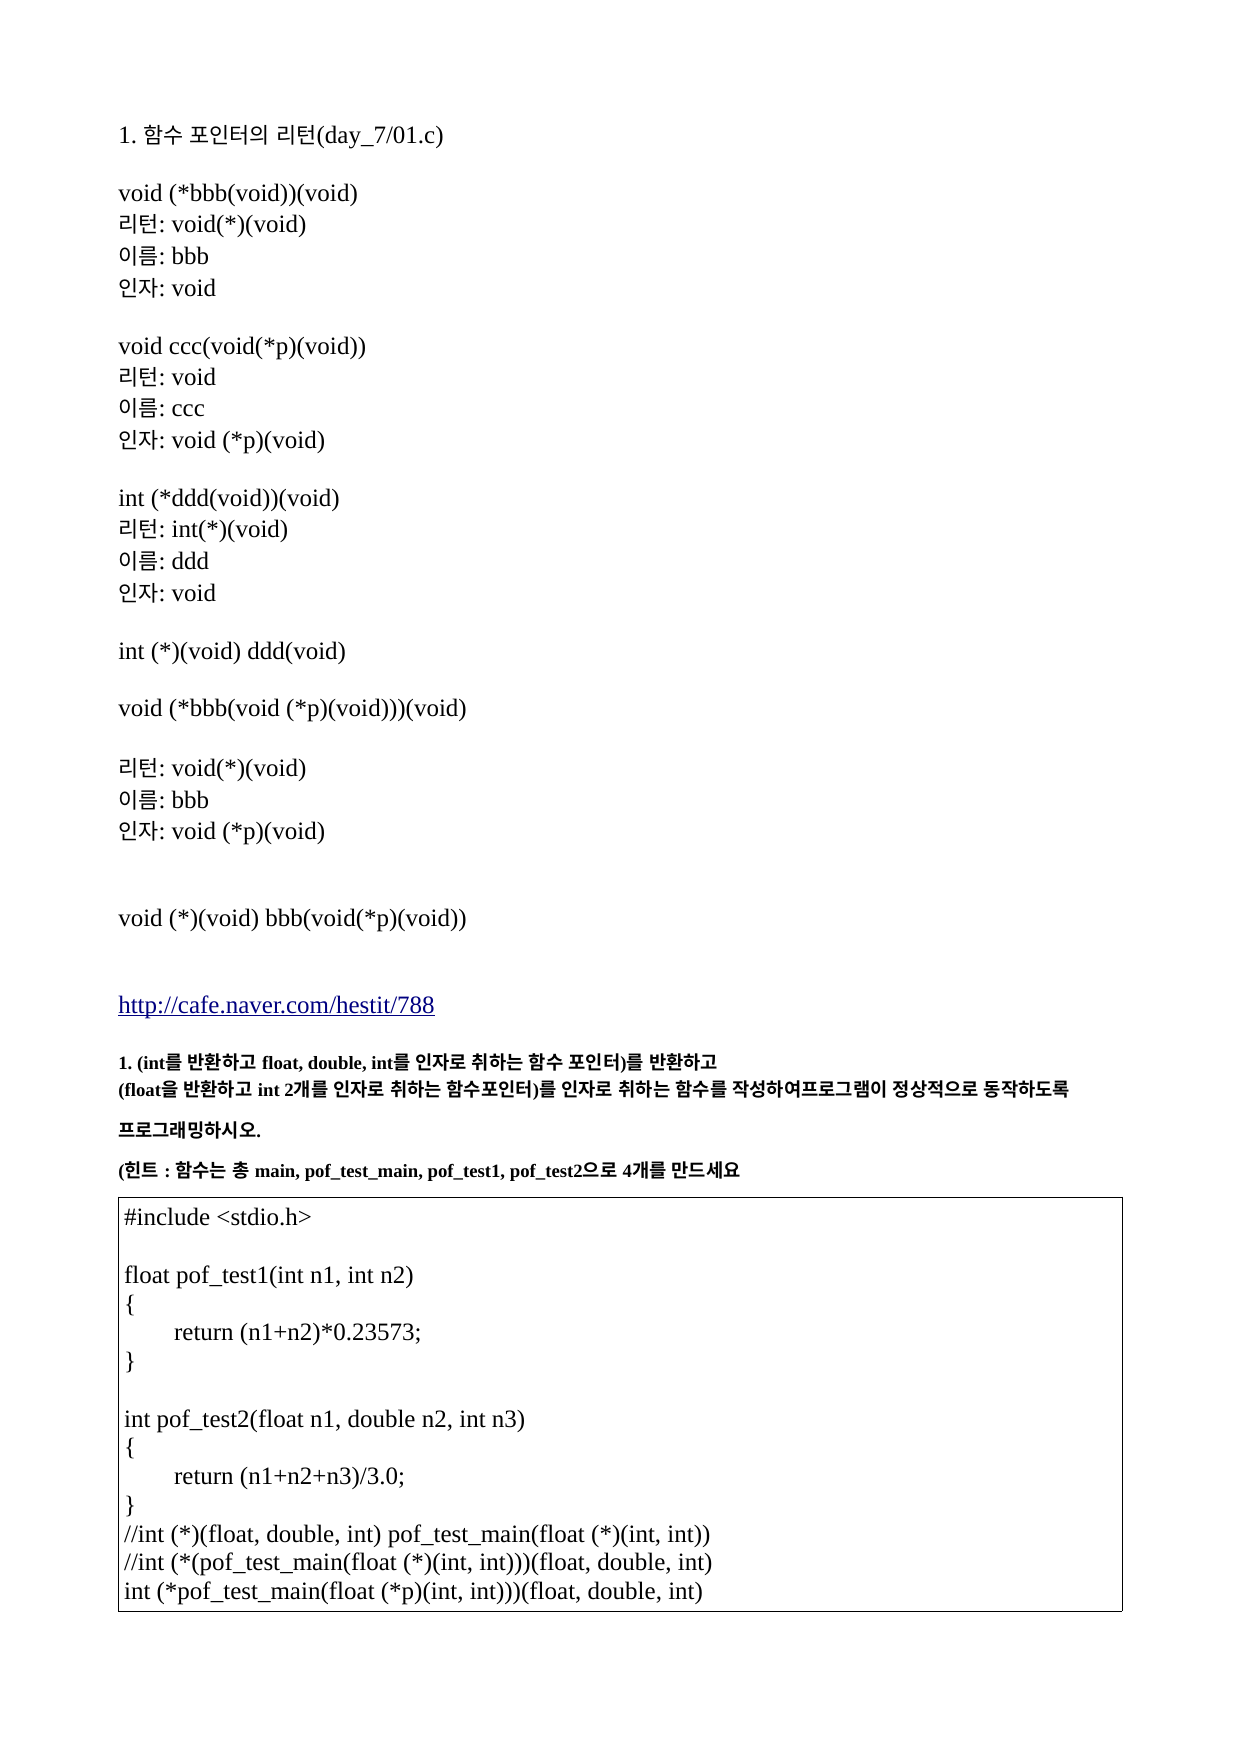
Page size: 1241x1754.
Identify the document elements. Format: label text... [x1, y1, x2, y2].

text 이름: ccc [118, 391, 1122, 423]
text 인자: void (*p)(void) [118, 814, 1122, 846]
text 이름: bbb [118, 783, 1122, 814]
text int (*ddd(void))(void) [118, 483, 1122, 512]
text void ccc(void(*p)(void)) [118, 331, 1122, 360]
text 인자: void [118, 271, 1122, 302]
text 인자: void (*p)(void) [118, 423, 1122, 455]
text 1. (int를 반환하고 float, double, int를 인자로 취하는 함수 포인터)를 반환하고 [118, 1047, 1122, 1074]
text 이름: ddd [118, 544, 1122, 576]
text (힌트 : 함수는 총 main, pof_test_main, pof_test1, pof_test2으로 4개를 만드세요 [118, 1156, 1122, 1183]
text http://cafe.naver.com/hestit/788 [118, 990, 1122, 1018]
text 리턴: void [118, 360, 1122, 391]
text int (*)(void) ddd(void) [118, 636, 1122, 665]
table_header #include <stdio.h> float pof_test1(int n1, int n2) { return (n1+n2)*0.23573; } int pof_test2(float n1, double n2, int n3) { return (n1+n2+n3)/3.0; } //int (*)(float, double, int) pof_test_main(float (*)(int, int)) //int (*(pof_test_main(float (*)(int, int)))(float, double, int) int (*pof_test_main(float (*p)(int, int)))(float, double, int) [119, 1198, 1122, 1611]
text (float을 반환하고 int 2개를 인자로 취하는 함수포인터)를 인자로 취하는 함수를 작성하여프로그램이 정상적으로 동작하도록 프로그래밍하시오. [118, 1074, 1122, 1142]
text void (*)(void) bbb(void(*p)(void)) [118, 903, 1122, 932]
text 이름: bbb [118, 239, 1122, 271]
text 1. 함수 포인터의 리턴(day_7/01.c) [118, 118, 1122, 150]
text 인자: void [118, 576, 1122, 607]
text 리턴: void(*)(void) [118, 207, 1122, 239]
text 리턴: int(*)(void) [118, 512, 1122, 544]
text void (*bbb(void (*p)(void)))(void) [118, 693, 1122, 722]
text void (*bbb(void))(void) [118, 178, 1122, 207]
text 리턴: void(*)(void) [118, 751, 1122, 783]
